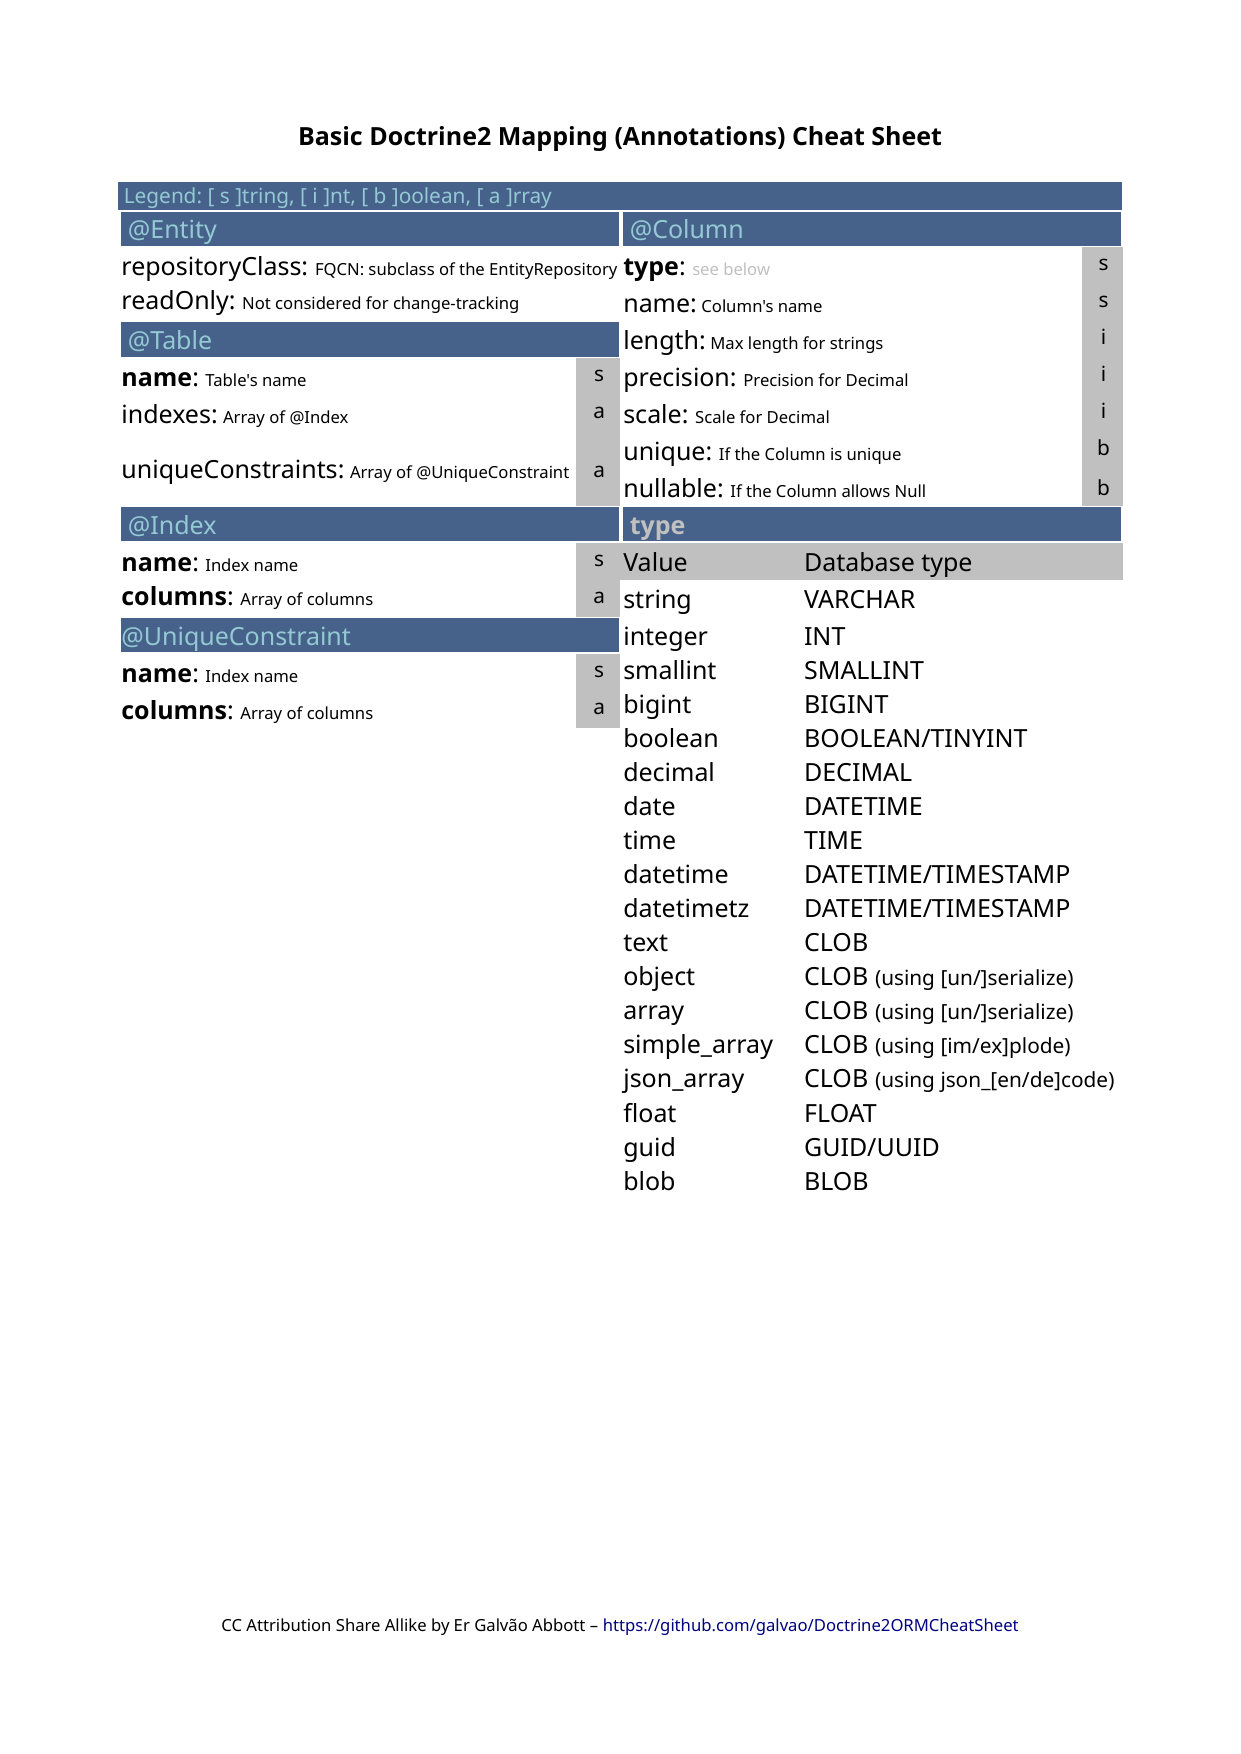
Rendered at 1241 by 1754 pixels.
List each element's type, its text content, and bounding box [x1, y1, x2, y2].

table_cell i [1082, 358, 1123, 395]
table_cell uniqueConstraints: Array of @UniqueConstraint [118, 432, 576, 506]
table_cell precision: Precision for Decimal [620, 358, 1082, 395]
table_cell s [576, 358, 620, 395]
table_cell scale: Scale for Decimal [620, 395, 1082, 432]
table_cell integer smallint bigint boolean decimal date time datetime datetimetz text object array simple_array json_array float guid blob [620, 617, 801, 1199]
table_cell repositoryClass: FQCN: subclass of the EntityRepository readOnly: Not considered for change-tracking [118, 247, 620, 321]
table_cell Value [620, 543, 801, 580]
table_cell [118, 1236, 620, 1273]
table_cell [118, 728, 620, 1199]
table_cell name: Table's name [118, 358, 576, 395]
table_cell b [1082, 432, 1123, 469]
table_cell s [1082, 247, 1123, 284]
table_header @Column [620, 210, 1123, 247]
table_cell indexes: Array of @Index [118, 395, 576, 432]
table_cell [620, 1236, 1123, 1273]
table_cell a [576, 395, 620, 432]
table_cell string [620, 580, 801, 617]
table_cell [118, 1273, 620, 1310]
table_cell INT SMALLINT BIGINT BOOLEAN/TINYINT DECIMAL DATETIME TIME DATETIME/TIMESTAMP DATETIME/TIMESTAMP CLOB CLOB (using [un/]serialize) CLOB (using [un/]serialize) CLOB (using [im/ex]plode) CLOB (using json_[en/de]code) FLOAT GUID/UUID BLOB [801, 617, 1123, 1199]
table_cell nullable: If the Column allows Null [620, 469, 1082, 506]
table_cell s [576, 543, 620, 580]
table_cell name: Column's name [620, 284, 1082, 321]
table_header @Entity [118, 210, 620, 247]
table_cell type: see below [620, 247, 1082, 284]
table_cell a [576, 691, 620, 728]
table_cell @Table [118, 321, 620, 358]
table_cell @UniqueConstraint [118, 617, 620, 654]
table_cell a [576, 580, 620, 617]
table_cell columns: Array of columns [118, 691, 576, 728]
table_cell [620, 1273, 1123, 1310]
table_cell [620, 1199, 1123, 1236]
table_cell @Index [118, 506, 620, 543]
table_cell VARCHAR [801, 580, 1123, 617]
table_cell i [1082, 395, 1123, 432]
table_cell name: Index name [118, 654, 576, 691]
table_cell type [620, 506, 1123, 543]
table_cell s [576, 654, 620, 691]
table_cell name: Index name columns: Array of columns [118, 543, 576, 617]
table_cell [118, 1199, 620, 1236]
text Legend: [ s ]tring, [ i ]nt, [ b ]oolean, [ a ]rray [118, 182, 1122, 210]
table_cell i [1082, 321, 1123, 358]
table_cell Database type [801, 543, 1123, 580]
table_cell length: Max length for strings [620, 321, 1082, 358]
table_cell unique: If the Column is unique [620, 432, 1082, 469]
table_cell b [1082, 469, 1123, 506]
table_cell a [576, 432, 620, 506]
table_cell s [1082, 284, 1123, 321]
